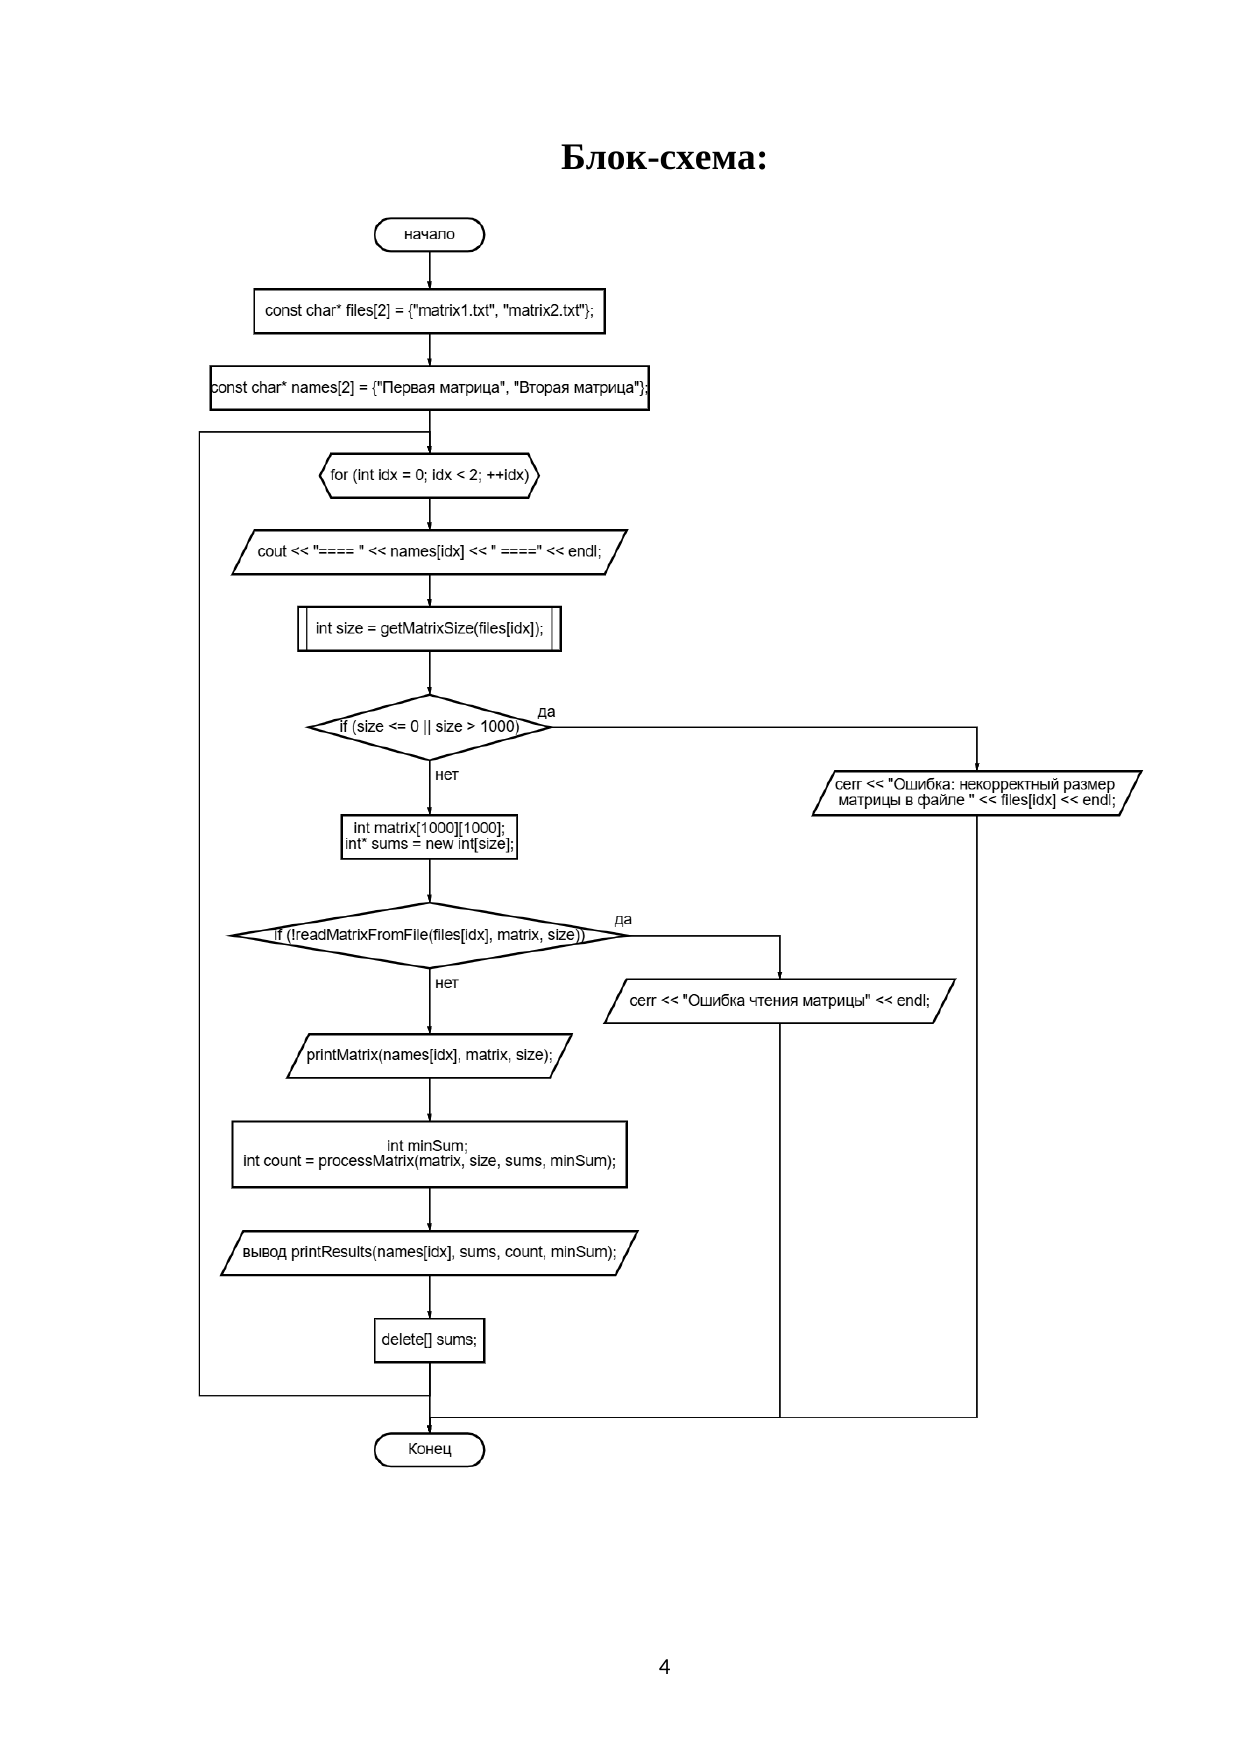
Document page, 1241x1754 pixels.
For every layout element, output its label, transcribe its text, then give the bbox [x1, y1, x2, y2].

text Блок-схема: [177, 135, 1152, 178]
picture [177, 196, 1152, 1488]
